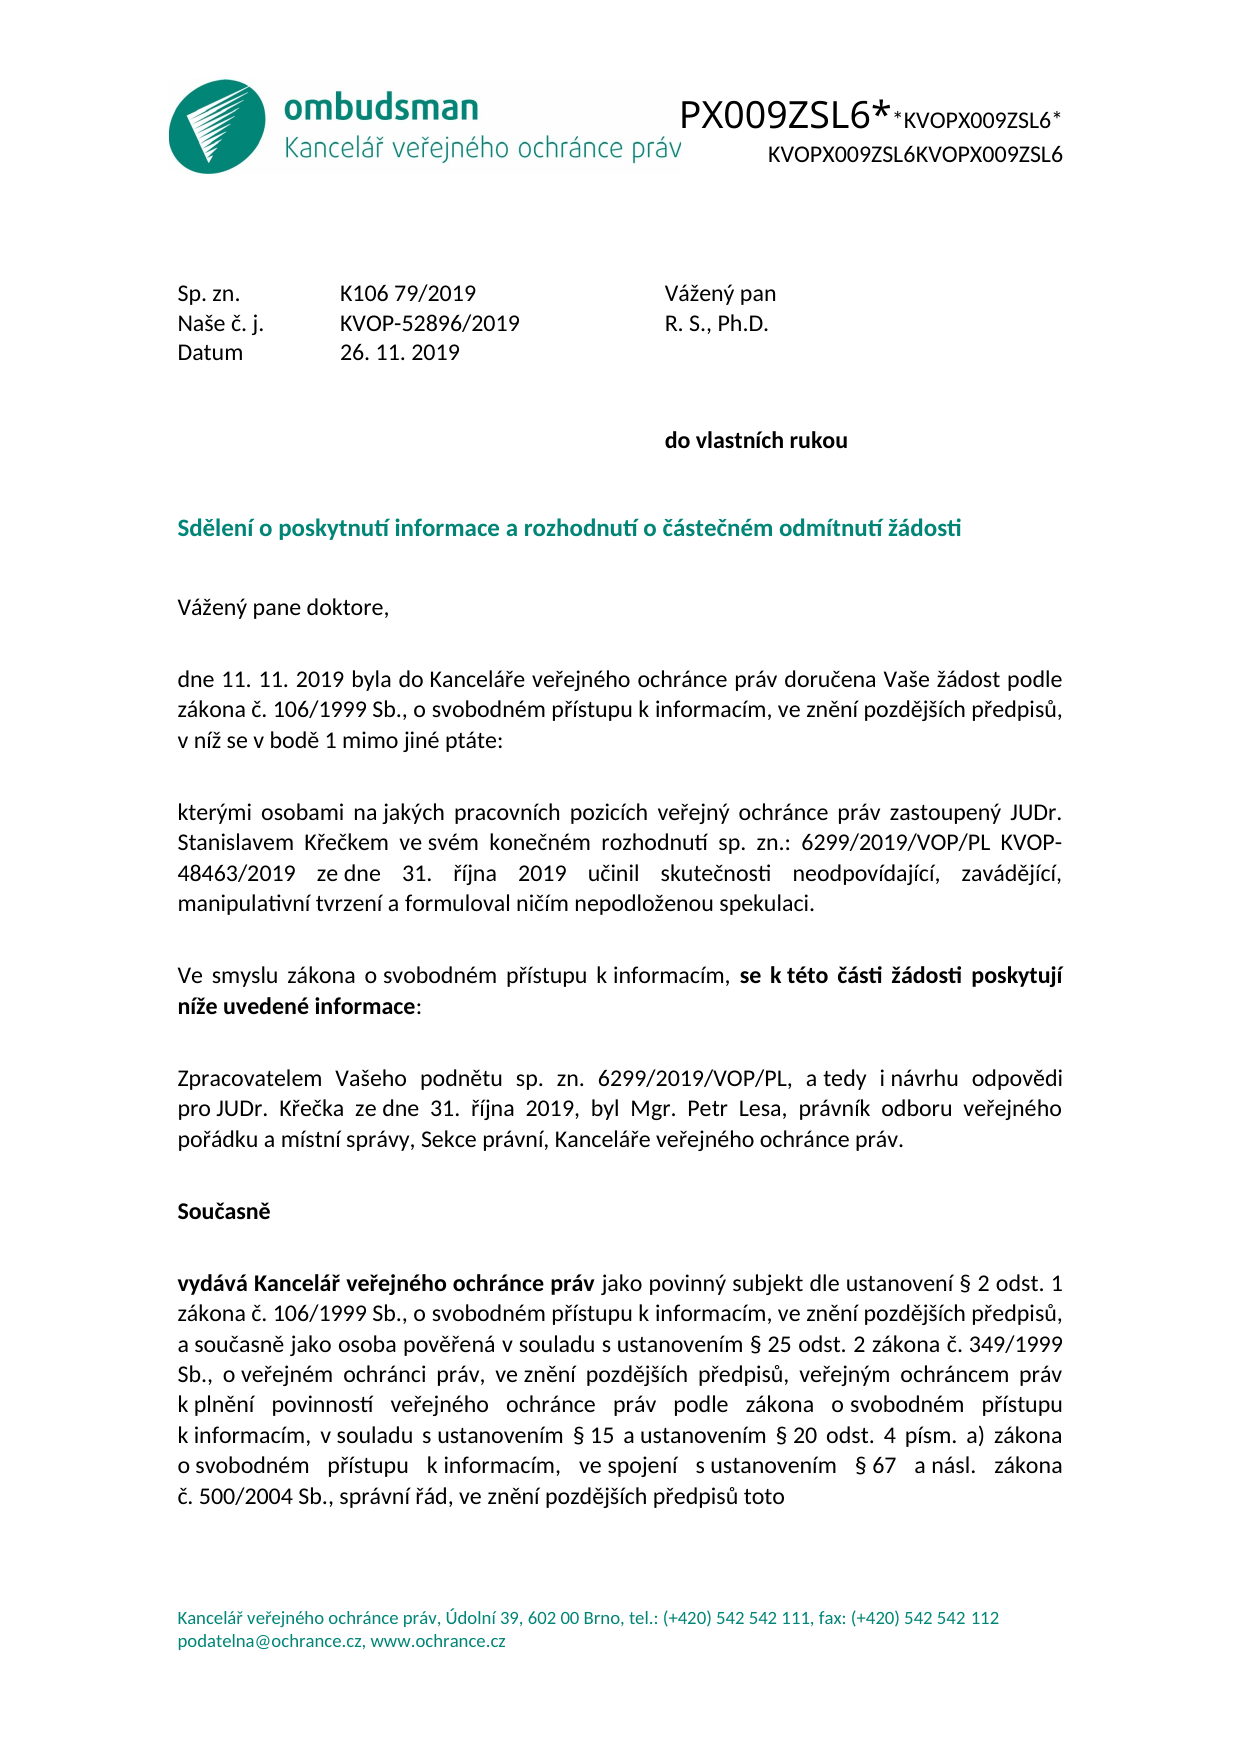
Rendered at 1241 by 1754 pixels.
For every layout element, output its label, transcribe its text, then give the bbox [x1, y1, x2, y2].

text dne 11. 11. 2019 byla do Kanceláře veřejného ochránce práv doručena Vaše žádost podle zákona č. 106/1999 Sb., o svobodném přístupu k informacím, ve znění pozdějších předpisů, v níž se v bodě 1 mimo jiné ptáte: [177, 664, 1063, 754]
text Vážený pane doktore, [177, 592, 1063, 621]
text Zpracovatelem Vašeho podnětu sp. zn. 6299/2019/VOP/PL, a tedy i návrhu odpovědi pro JUDr. Křečka ze dne 31. října 2019, byl Mgr. Petr Lesa, právník odboru veřejného pořádku a místní správy, Sekce právní, Kanceláře veřejného ochránce práv. [177, 1063, 1063, 1153]
table_header Vážený pan R. S., Ph.D. do vlastních rukou [665, 220, 1085, 513]
table_header Sp. zn. Naše č. j. Datum [177, 220, 340, 513]
text Současně [177, 1196, 1063, 1225]
text Ve smyslu zákona o svobodném přístupu k informacím, se k této části žádosti poskytují níže uvedené informace: [177, 960, 1063, 1020]
table_header K106 79/2019 KVOP-52896/2019 26. 11. 2019 [340, 220, 664, 513]
subtitle Sdělení o poskytnutí informace a rozhodnutí o částečném odmítnutí žádosti [177, 513, 1063, 543]
text vydává Kancelář veřejného ochránce práv jako povinný subjekt dle ustanovení § 2 odst. 1 zákona č. 106/1999 Sb., o svobodném přístupu k informacím, ve znění pozdějších předpisů, a současně jako osoba pověřená v souladu s ustanovením § 25 odst. 2 zákona č. 349/1999 Sb., o veřejném ochránci práv, ve znění pozdějších předpisů, veřejným ochráncem práv k plnění povinností veřejného ochránce práv podle zákona o svobodném přístupu k informacím, v souladu s ustanovením § 15 a ustanovením § 20 odst. 4 písm. a) zákona o svobodném přístupu k informacím, ve spojení s ustanovením § 67 a násl. zákona č. 500/2004 Sb., správní řád, ve znění pozdějších předpisů toto [177, 1268, 1063, 1510]
text kterými osobami na jakých pracovních pozicích veřejný ochránce práv zastoupený JUDr. Stanislavem Křečkem ve svém konečném rozhodnutí sp. zn.: 6299/2019/VOP/PL KVOP-48463/2019 ze dne 31. října 2019 učinil skutečnosti neodpovídající, zavádějící, manipulativní tvrzení a formuloval ničím nepodloženou spekulaci. [177, 797, 1063, 917]
